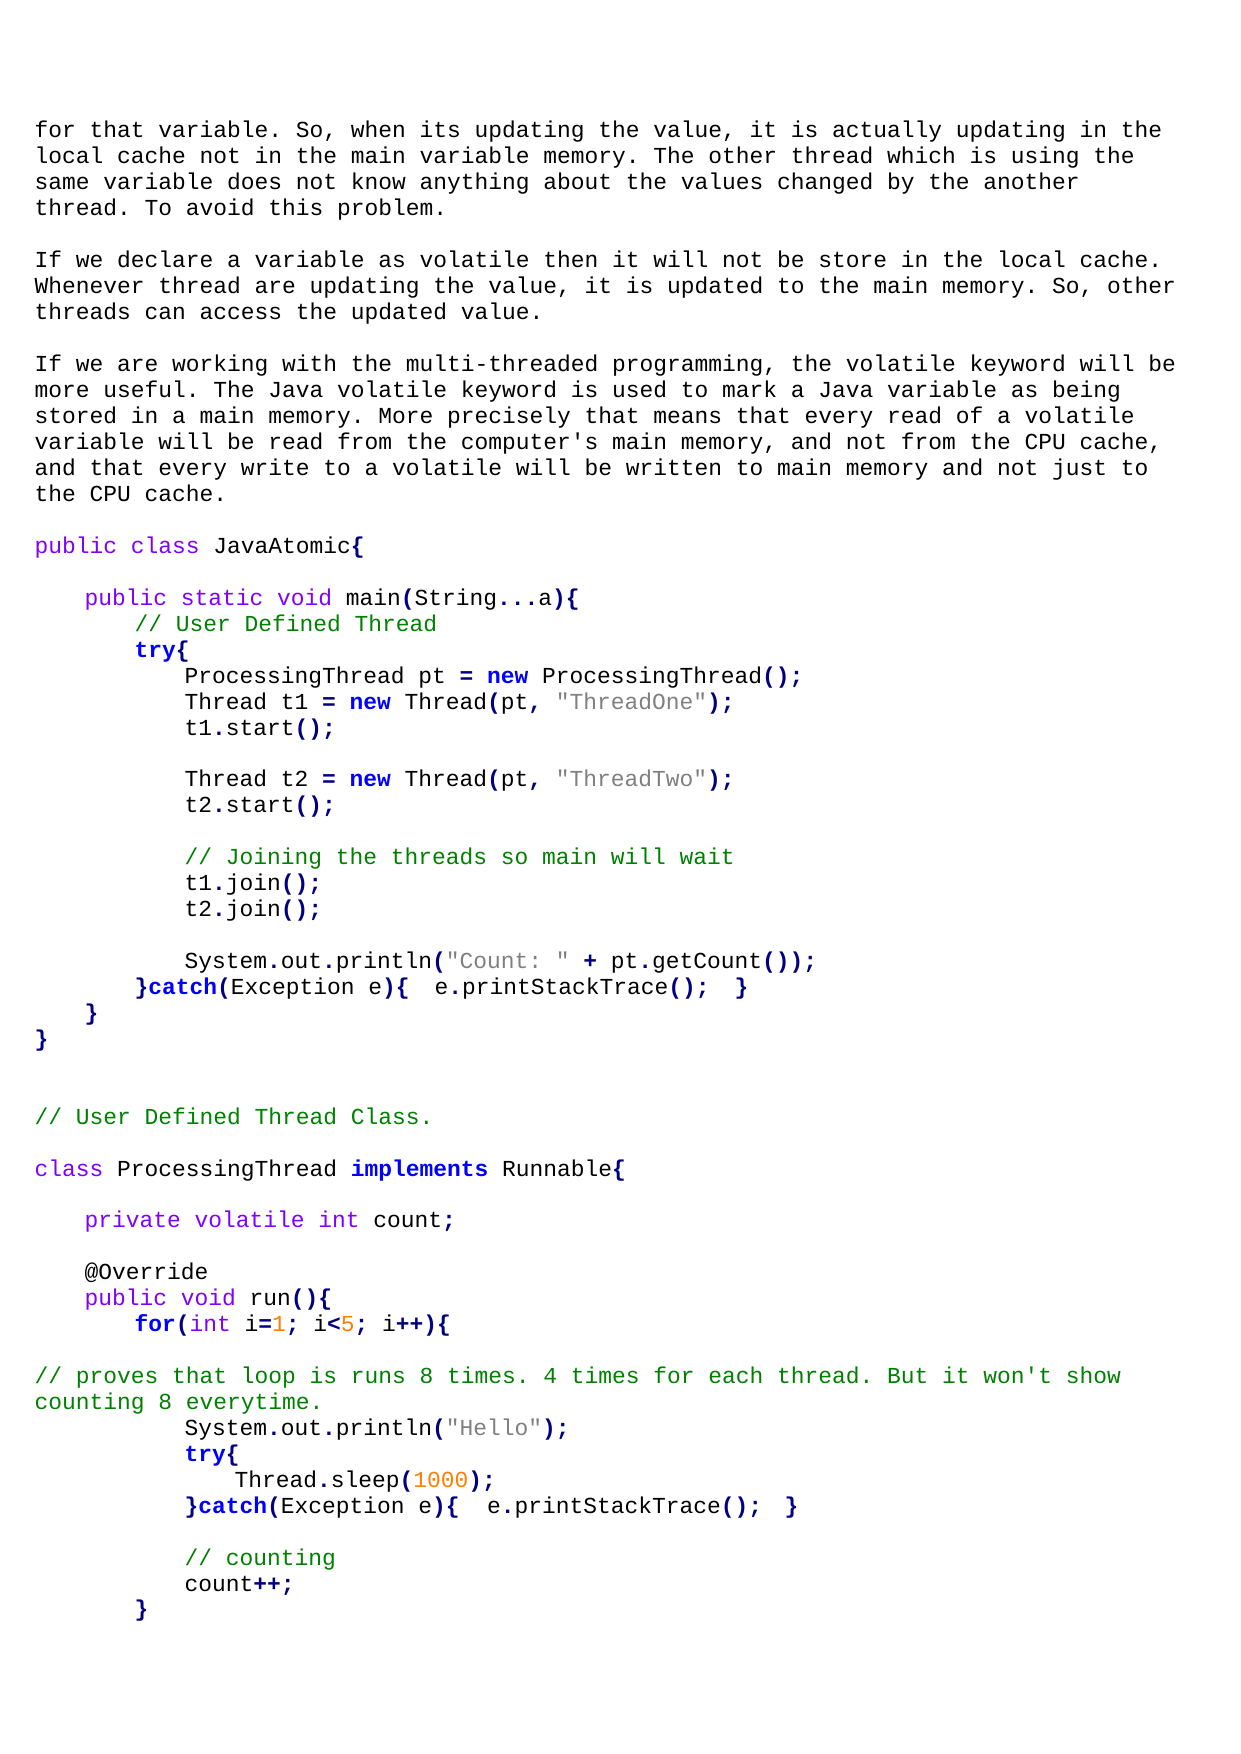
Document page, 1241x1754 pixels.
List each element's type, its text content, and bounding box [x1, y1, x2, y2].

text } [34, 1027, 1187, 1053]
text public class JavaAtomic{ [34, 534, 1187, 560]
text // User Defined Thread [34, 612, 1187, 638]
text try{ [34, 638, 1187, 664]
text count++; [34, 1572, 1187, 1598]
text t2.join(); [34, 897, 1187, 923]
text Thread t2 = new Thread(pt, "ThreadTwo"); [34, 768, 1187, 794]
text @Override [34, 1261, 1187, 1287]
text Thread.sleep(1000); [34, 1468, 1187, 1494]
text t1.join(); [34, 872, 1187, 897]
text // proves that loop is runs 8 times. 4 times for each thread. But it won't show counting 8 everytime. [34, 1364, 1187, 1416]
text class ProcessingThread implements Runnable{ [34, 1157, 1187, 1183]
text public static void main(String...a){ [34, 586, 1187, 612]
text If we are working with the multi-threaded programming, the volatile keyword will be more useful. The Java volatile keyword is used to mark a Java variable as being stored in a main memory. More precisely that means that every read of a volatile variable will be read from the computer's main memory, and not from the CPU cache, and that every write to a volatile will be written to main memory and not just to the CPU cache. [34, 352, 1187, 508]
text try{ [34, 1442, 1187, 1468]
text private volatile int count; [34, 1209, 1187, 1235]
text for(int i=1; i<5; i++){ [34, 1312, 1187, 1338]
text // User Defined Thread Class. [34, 1105, 1187, 1131]
text t1.start(); [34, 716, 1187, 742]
text } [34, 1001, 1187, 1027]
text ProcessingThread pt = new ProcessingThread(); [34, 664, 1187, 690]
text }catch(Exception e){ e.printStackTrace(); } [34, 1494, 1187, 1520]
text // Joining the threads so main will wait [34, 846, 1187, 872]
text System.out.println("Hello"); [34, 1416, 1187, 1442]
text public void run(){ [34, 1287, 1187, 1312]
text If we declare a variable as volatile then it will not be store in the local cache. Whenever thread are updating the value, it is updated to the main memory. So, other threads can access the updated value. [34, 248, 1187, 326]
text for that variable. So, when its updating the value, it is actually updating in the local cache not in the main variable memory. The other thread which is using the same variable does not know anything about the values changed by the another thread. To avoid this problem. [34, 118, 1187, 222]
text } [34, 1598, 1187, 1624]
text }catch(Exception e){ e.printStackTrace(); } [34, 975, 1187, 1001]
text System.out.println("Count: " + pt.getCount()); [34, 949, 1187, 975]
text // counting [34, 1546, 1187, 1572]
text t2.start(); [34, 794, 1187, 820]
text Thread t1 = new Thread(pt, "ThreadOne"); [34, 690, 1187, 716]
